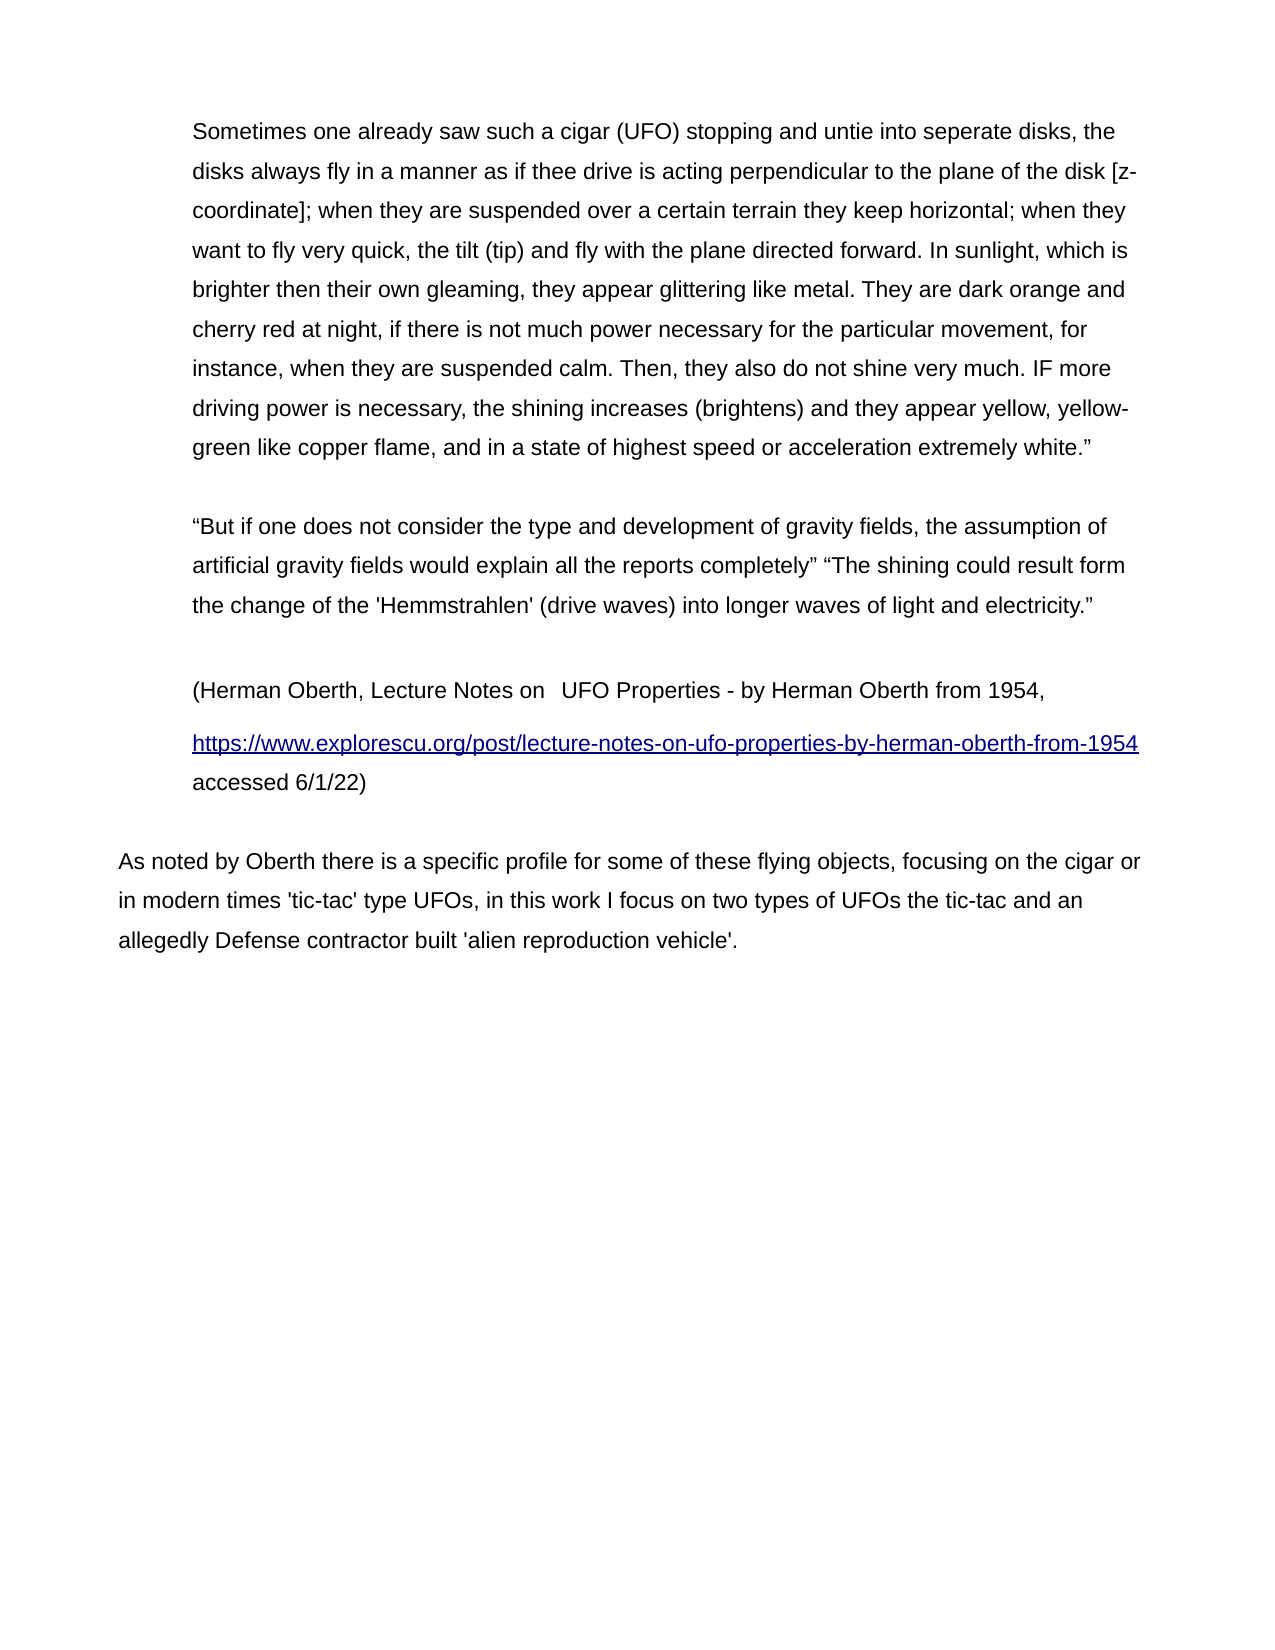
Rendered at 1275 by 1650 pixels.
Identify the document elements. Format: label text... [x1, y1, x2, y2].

text “But if one does not consider the type and development of gravity fields, the assumption of artificial gravity fields would explain all the reports completely” “The shining could result form the change of the 'Hemmstrahlen' (drive waves) into longer waves of light and electricity.” [192, 513, 1157, 618]
text (Herman Oberth, Lecture Notes on UFO Properties - by Herman Oberth from 1954, https://www.explorescu.org/post/lecture-notes-on-ufo-properties-by-herman-oberth-from-1954 accessed 6/1/22) [192, 631, 1157, 795]
text Sometimes one already saw such a cigar (UFO) stopping and untie into seperate disks, the disks always fly in a manner as if thee drive is acting perpendicular to the plane of the disk [z-coordinate]; when they are suspended over a certain terrain they keep horizontal; when they want to fly very quick, the tilt (tip) and fly with the plane directed forward. In sunlight, which is brighter then their own gleaming, they appear glittering like metal. They are dark orange and cherry red at night, if there is not much power necessary for the particular movement, for instance, when they are suspended calm. Then, they also do not shine very much. IF more driving power is necessary, the shining increases (brightens) and they appear yellow, yellow-green like copper flame, and in a state of highest speed or acceleration extremely white.” [192, 118, 1157, 460]
text As noted by Oberth there is a specific profile for some of these flying objects, focusing on the cigar or in modern times 'tic-tac' type UFOs, in this work I focus on two types of UFOs the tic-tac and an allegedly Defense contractor built 'alien reproduction vehicle'. [118, 848, 1157, 953]
